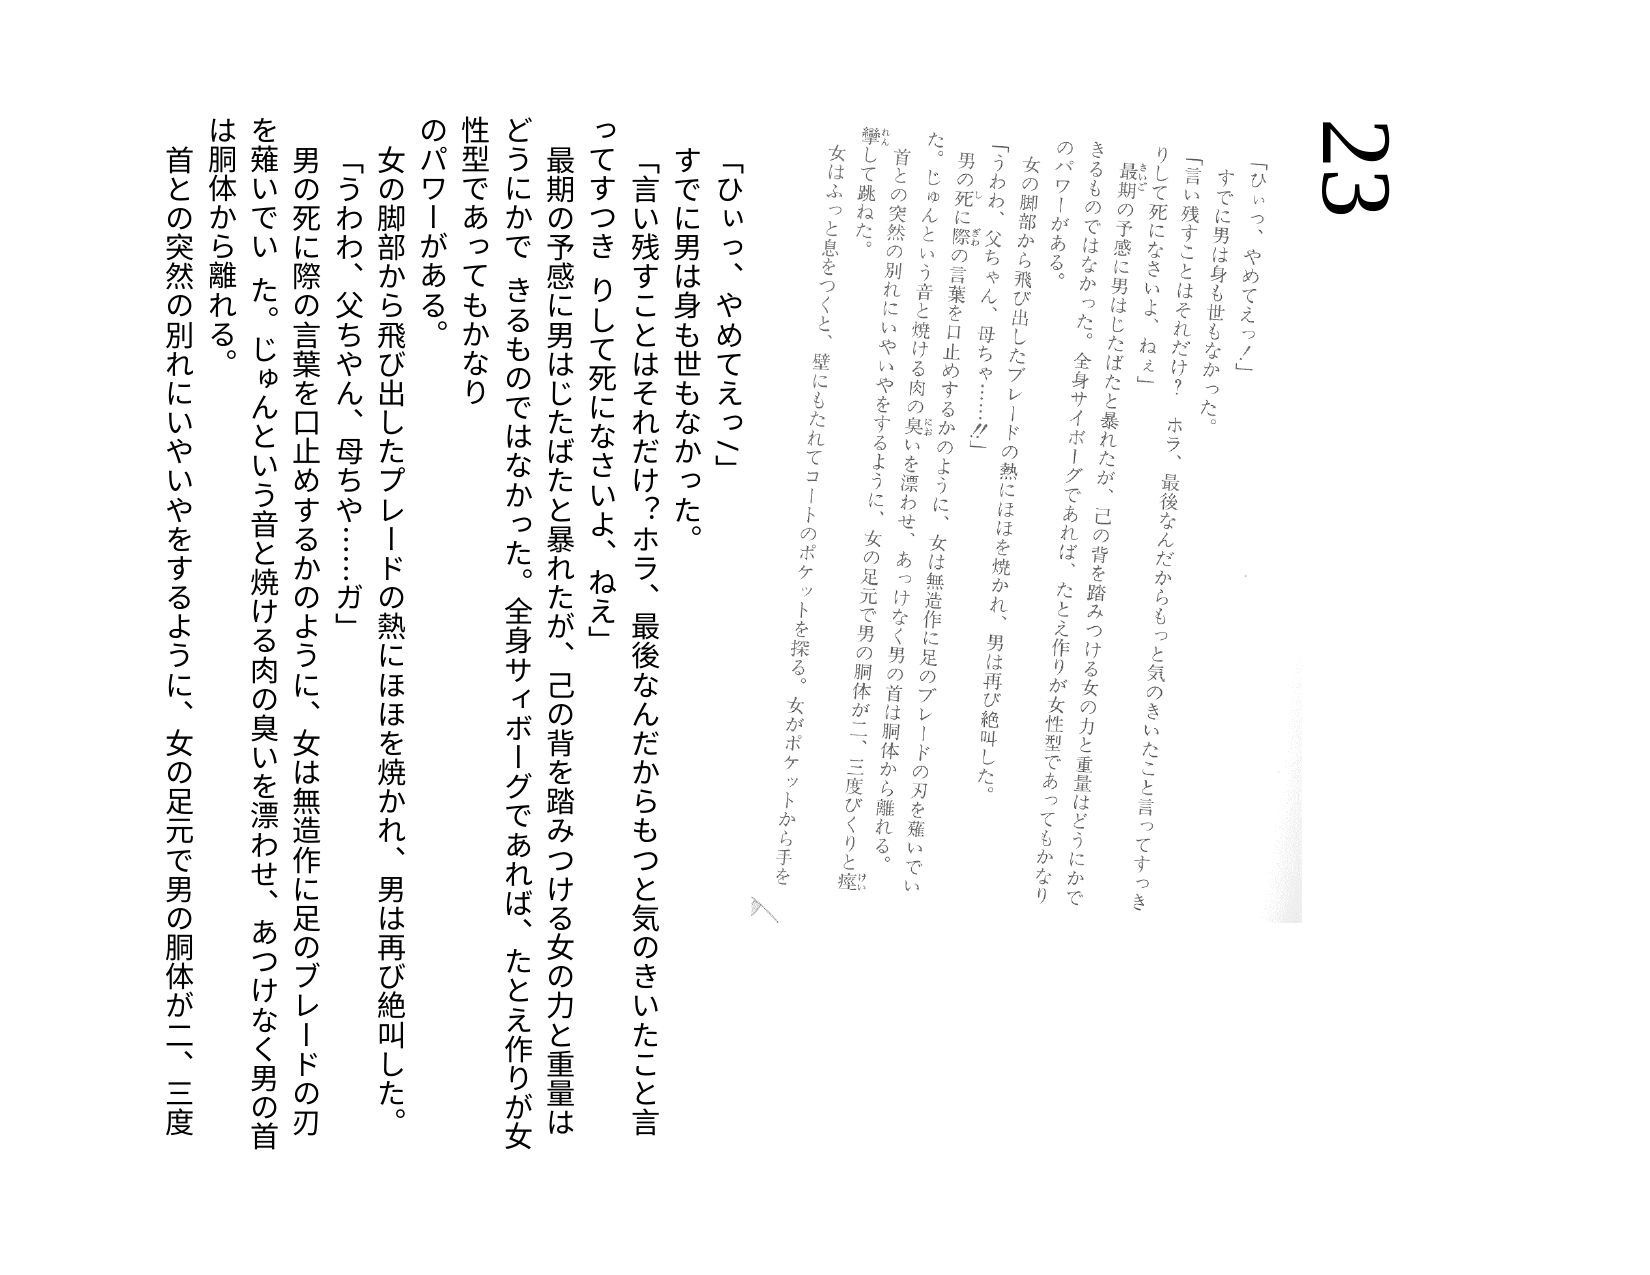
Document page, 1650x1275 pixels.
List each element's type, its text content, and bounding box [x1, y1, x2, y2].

text 男の死に際の言葉を口止めするかのように、女は無造作に足のブレードの刃を薙いでい た。じゅんという音と焼ける肉の臭いを漂わせ、あつけなく男の首は胴体から離れる。 [201, 115, 328, 1157]
text 23 [1302, 118, 1417, 1157]
text 首との突然の別れにいやいやをするように、女の足元で男の胴体が二、三度 [159, 115, 201, 1157]
text 「言い残すことはそれだけ？ホラ、最後なんだからもつと気のきいたこと言ってすつき りして死になさいよ、ねえ」 [582, 115, 667, 1157]
text すでに男は身も世もなかった。 [667, 115, 709, 1157]
text 最期の予感に男はじたばたと暴れたが、己の背を踏みつける女の力と重量はどうにかで きるものではなかった。全身サィボーグであれば、たとえ作りが女性型であってもかなり [455, 115, 582, 1157]
text のパワーがある。 [413, 115, 455, 1157]
text 「うわわ、父ちやん、母ちや……ガ」 [328, 115, 371, 1157]
text 女の脚部から飛び出したプレードの熱にほほを焼かれ、男は再び絶叫した。 [371, 115, 413, 1157]
text 「ひぃっ、やめてえっ/」 [709, 115, 751, 1157]
